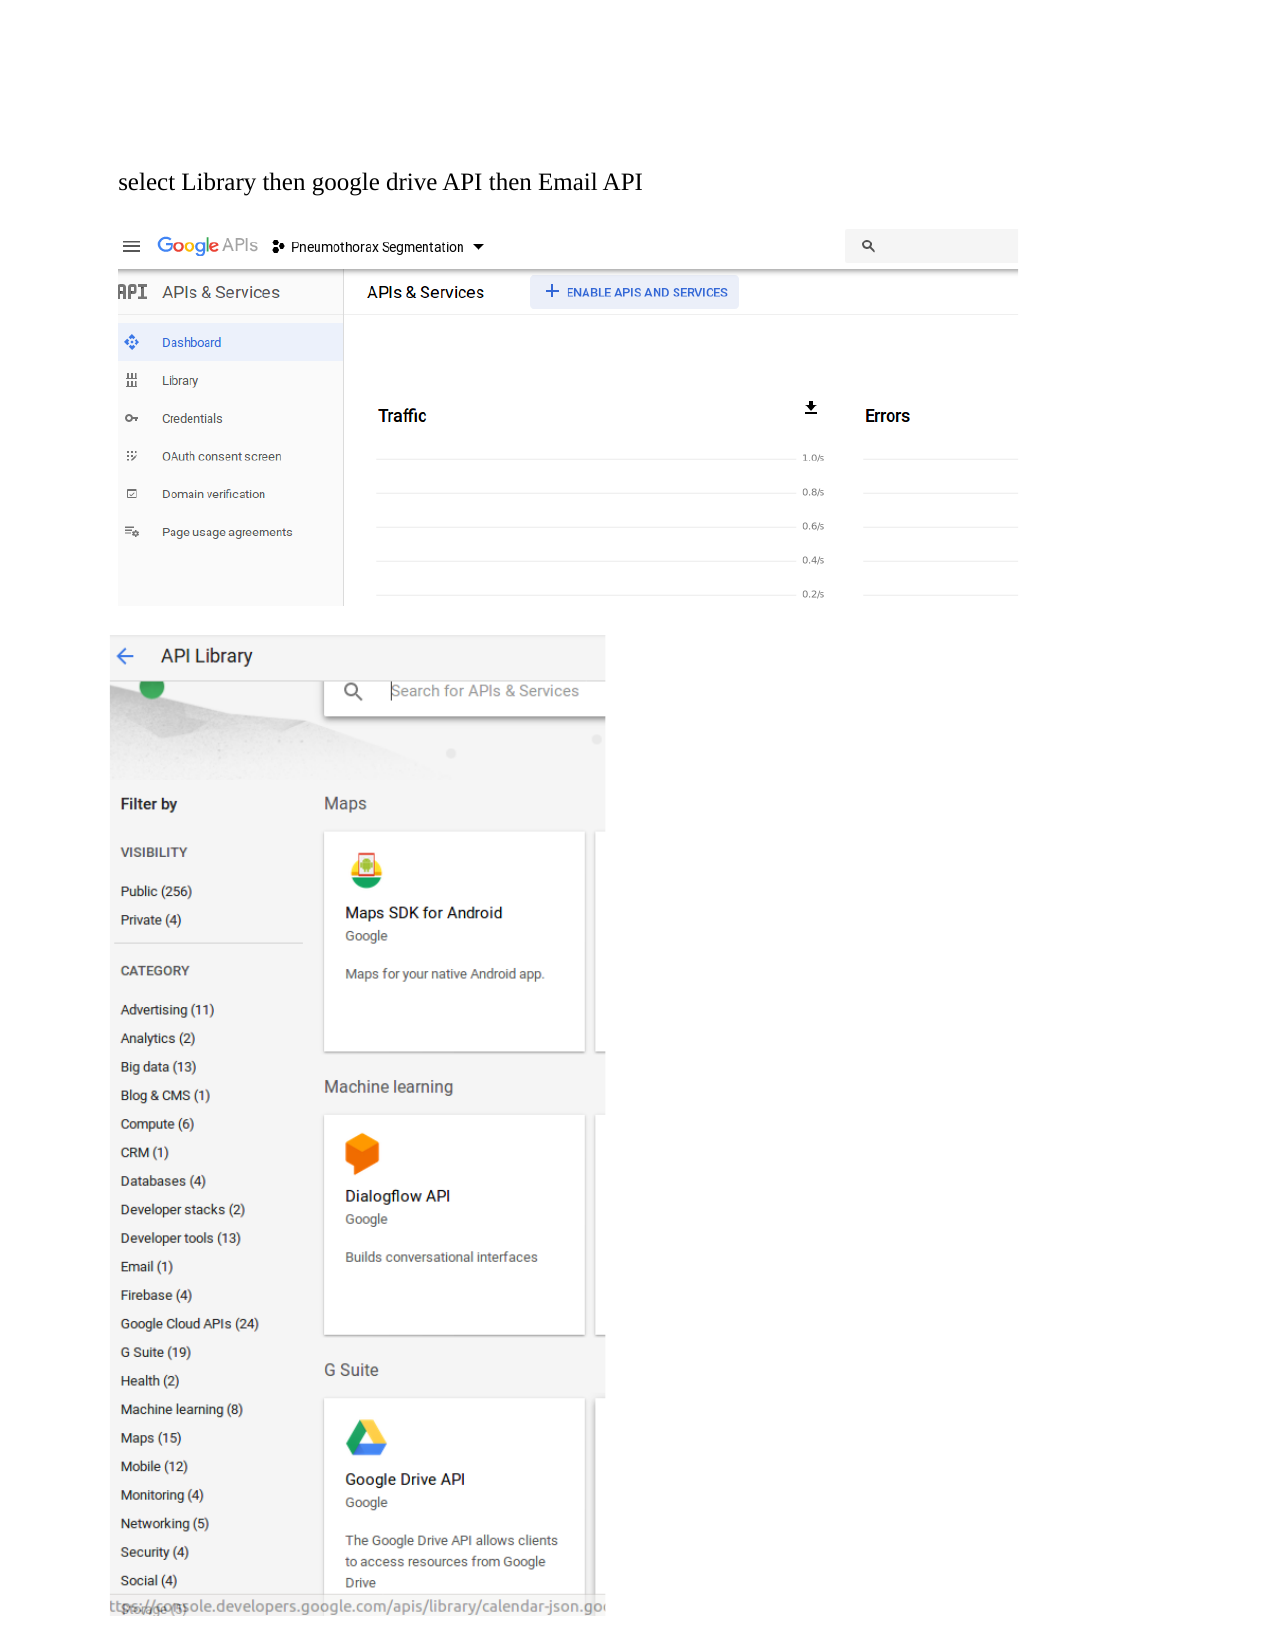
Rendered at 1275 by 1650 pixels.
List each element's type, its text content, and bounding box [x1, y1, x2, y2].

text select Library then google drive API then Email API [118, 167, 1157, 196]
picture [109, 635, 606, 1616]
picture [118, 224, 1019, 606]
